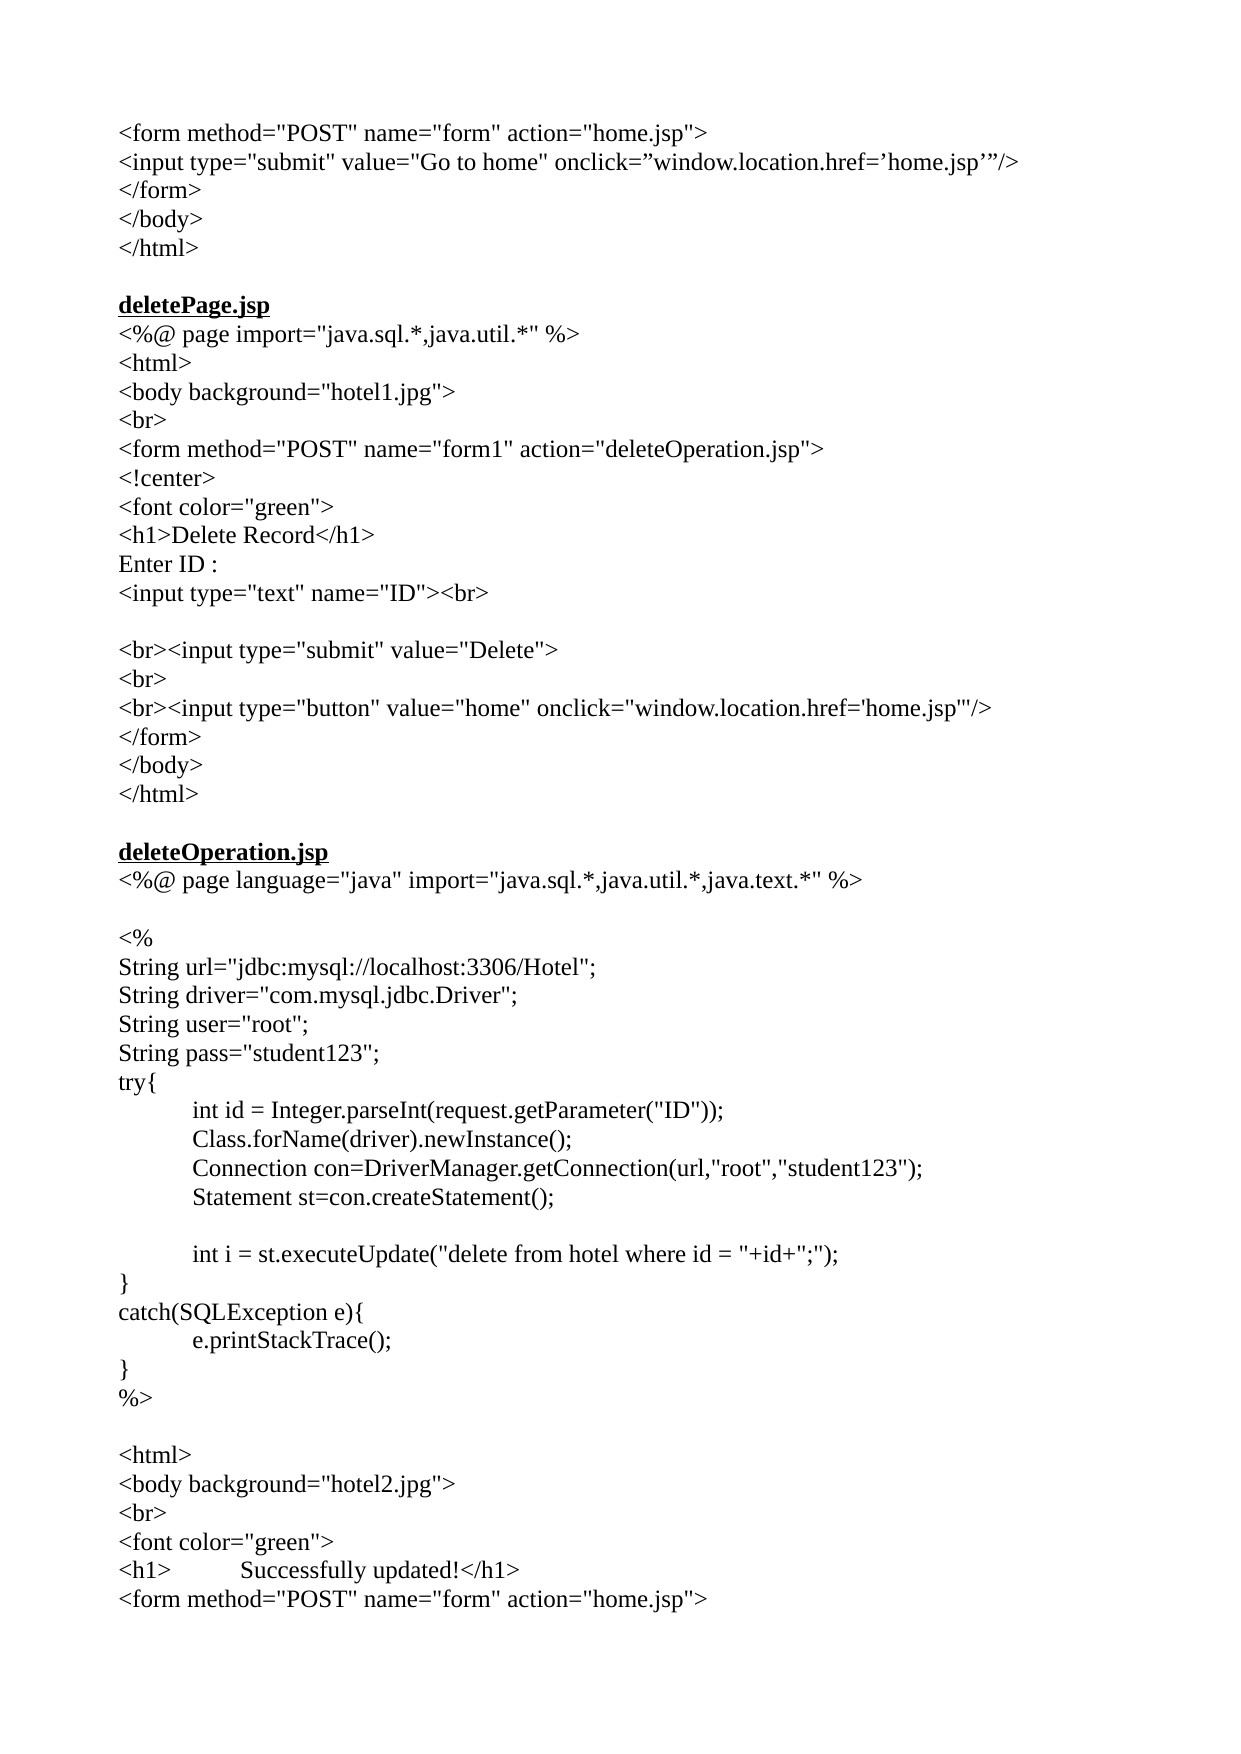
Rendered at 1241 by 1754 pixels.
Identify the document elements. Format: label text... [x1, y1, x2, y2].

text </body> [118, 204, 1122, 233]
text deleteOperation.jsp [118, 837, 1122, 866]
text Enter ID : [118, 549, 1122, 578]
text </html> [118, 779, 1122, 808]
text <br> [118, 664, 1122, 693]
text </html> [118, 233, 1122, 262]
text </form> [118, 176, 1122, 204]
text <input type="submit" value="Go to home" onclick=”window.location.href=’home.jsp’”/> [118, 147, 1122, 176]
text String driver="com.mysql.jdbc.Driver"; [118, 981, 1122, 1009]
text String user="root"; [118, 1009, 1122, 1038]
text int id = Integer.parseInt(request.getParameter("ID")); [118, 1096, 1122, 1124]
text <form method="POST" name="form1" action="deleteOperation.jsp"> [118, 434, 1122, 463]
text <h1>Delete Record</h1> [118, 521, 1122, 549]
text } [118, 1268, 1122, 1297]
text <html> [118, 348, 1122, 377]
text <body background="hotel2.jpg"> [118, 1469, 1122, 1498]
text Class.forName(driver).newInstance(); [118, 1124, 1122, 1153]
text <%@ page language="java" import="java.sql.*,java.util.*,java.text.*" %> [118, 866, 1122, 894]
text catch(SQLException e){ [118, 1297, 1122, 1326]
text <br><input type="button" value="home" onclick="window.location.href='home.jsp'"/> [118, 693, 1122, 722]
text } [118, 1354, 1122, 1383]
text <body background="hotel1.jpg"> [118, 377, 1122, 406]
text <form method="POST" name="form" action="home.jsp"> [118, 1584, 1122, 1613]
text <h1> Successfully updated!</h1> [118, 1556, 1122, 1584]
text Connection con=DriverManager.getConnection(url,"root","student123"); [118, 1153, 1122, 1182]
text <% [118, 923, 1122, 952]
text String pass="student123"; [118, 1038, 1122, 1067]
text Statement st=con.createStatement(); [118, 1182, 1122, 1211]
text %> [118, 1383, 1122, 1412]
text e.printStackTrace(); [118, 1326, 1122, 1354]
text <br> [118, 406, 1122, 434]
text <!center> [118, 463, 1122, 492]
text <input type="text" name="ID"><br> [118, 578, 1122, 607]
text String url="jdbc:mysql://localhost:3306/Hotel"; [118, 952, 1122, 981]
text try{ [118, 1067, 1122, 1096]
text <html> [118, 1441, 1122, 1469]
text <%@ page import="java.sql.*,java.util.*" %> [118, 319, 1122, 348]
text </body> [118, 751, 1122, 779]
text int i = st.executeUpdate("delete from hotel where id = "+id+";"); [118, 1239, 1122, 1268]
text <font color="green"> [118, 1527, 1122, 1556]
text <br> [118, 1498, 1122, 1527]
text <font color="green"> [118, 492, 1122, 521]
text deletePage.jsp [118, 291, 1122, 319]
text <br><input type="submit" value="Delete"> [118, 636, 1122, 664]
text <form method="POST" name="form" action="home.jsp"> [118, 118, 1122, 147]
text </form> [118, 722, 1122, 751]
